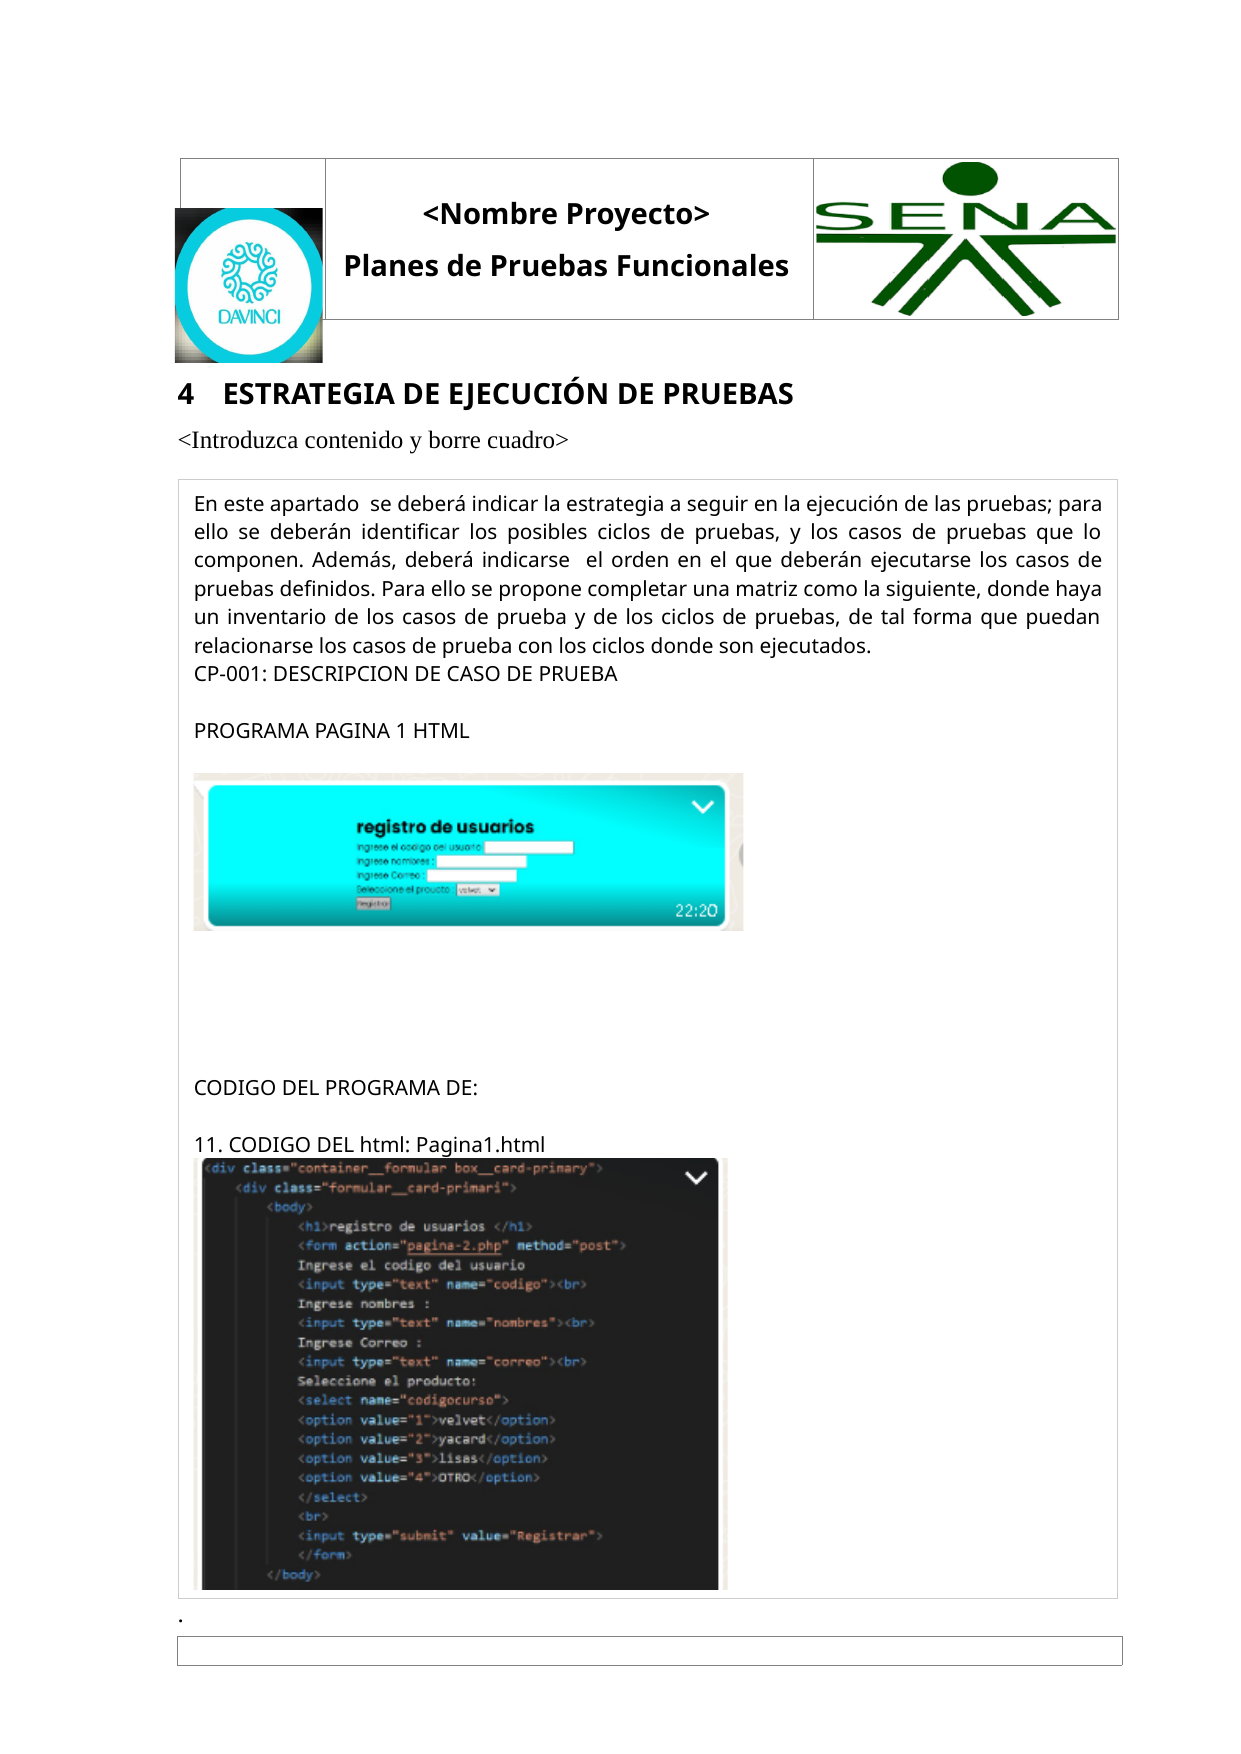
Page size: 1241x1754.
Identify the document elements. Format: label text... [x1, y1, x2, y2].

subtitle ESTRATEGIA DE EJECUCIÓN DE PRUEBAS [177, 373, 1122, 413]
text PROGRAMA PAGINA 1 HTML [193, 716, 1103, 745]
text [179, 480, 1117, 1598]
text . [177, 454, 1122, 1628]
text En este apartado se deberá indicar la estrategia a seguir en la ejecución de las pruebas; para ello se deberán identificar los posibles ciclos de pruebas, y los casos de pruebas que lo componen. Además, deberá indicarse el orden en el que deberán ejecutarse los casos de pruebas definidos. Para ello se propone completar una matriz como la siguiente, donde haya un inventario de los casos de prueba y de los ciclos de pruebas, de tal forma que puedan relacionarse los casos de prueba con los ciclos donde son ejecutados. [193, 489, 1103, 659]
text 11. CODIGO DEL html: Pagina1.html [193, 1130, 1103, 1158]
text <Introduzca contenido y borre cuadro> [177, 425, 1122, 454]
text CODIGO DEL PROGRAMA DE: [193, 1073, 1103, 1102]
text CP-001: DESCRIPCION DE CASO DE PRUEBA [193, 659, 1103, 688]
